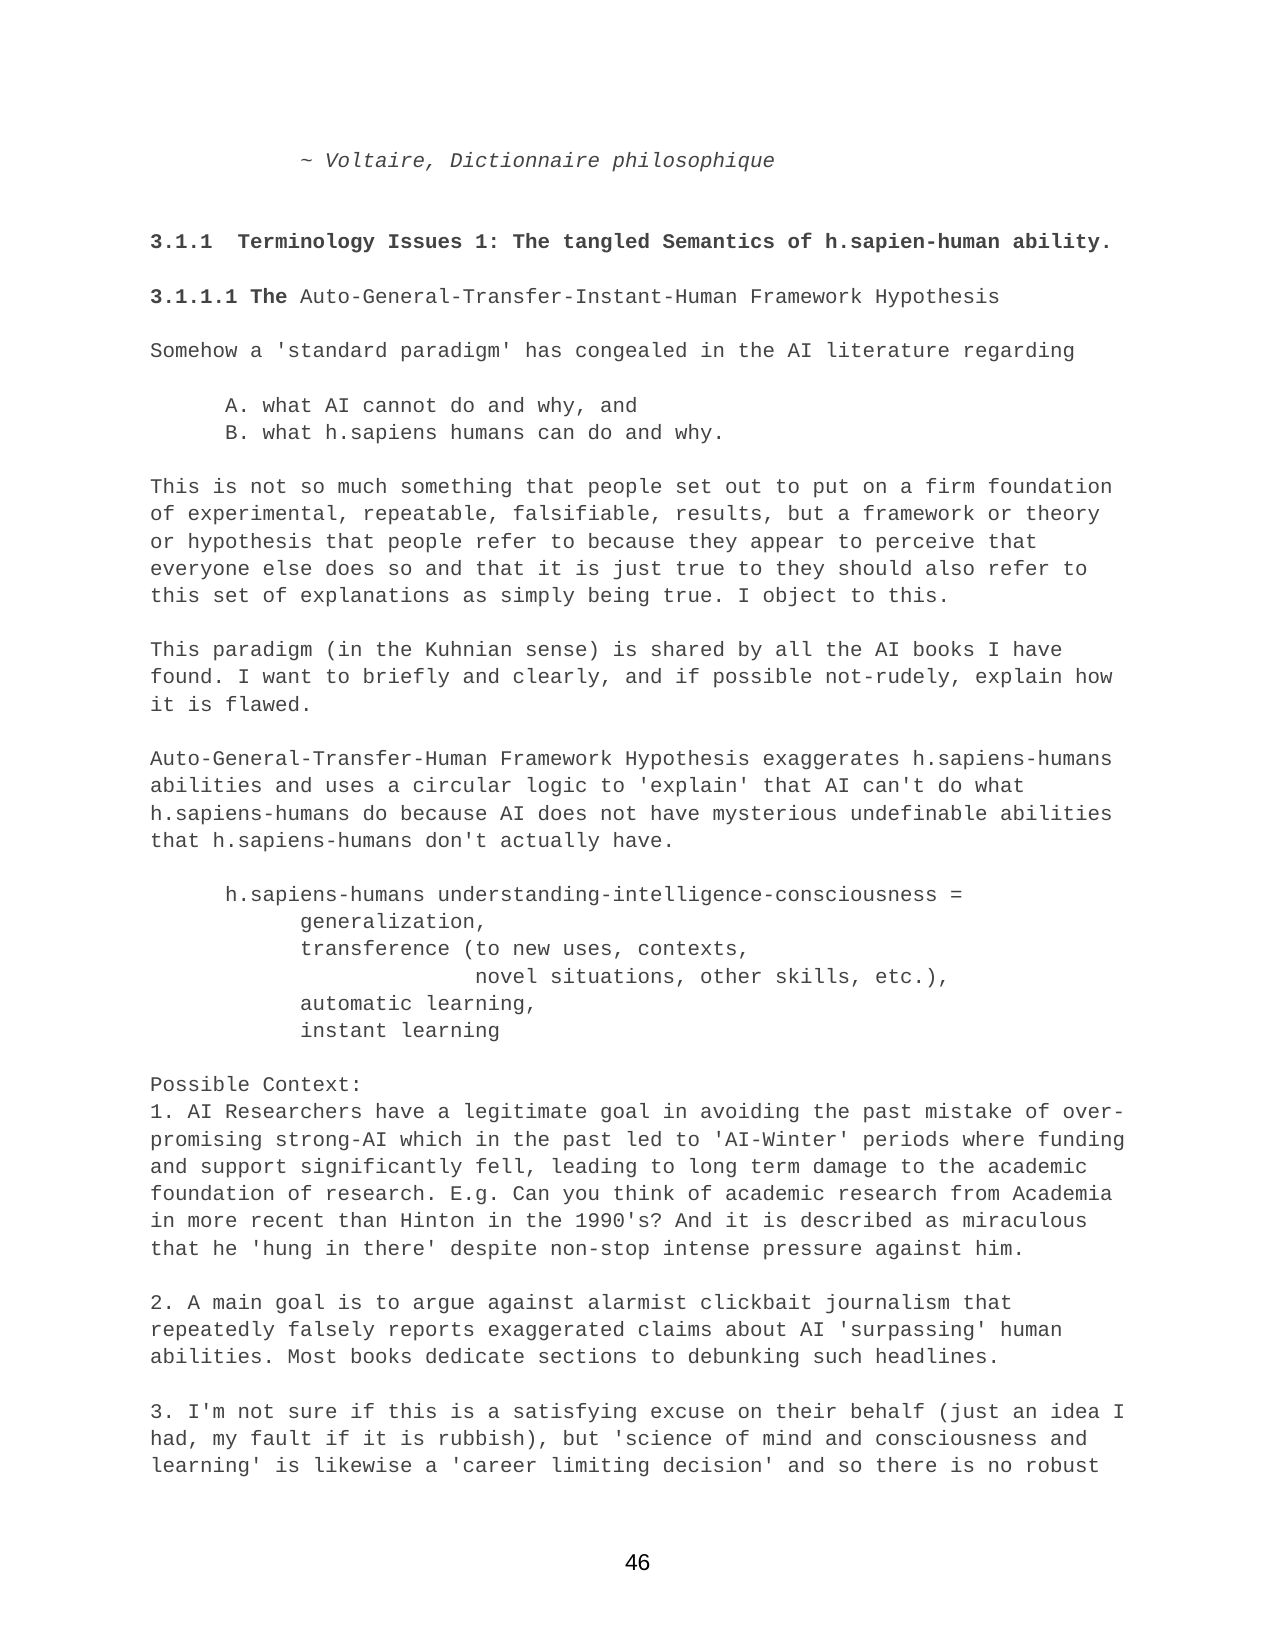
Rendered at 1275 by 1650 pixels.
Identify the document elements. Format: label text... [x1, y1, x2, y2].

text 3.1.1.1 The Auto-General-Transfer-Instant-Human Framework Hypothesis [150, 286, 1125, 309]
text transference (to new uses, contexts, [225, 938, 1125, 962]
text This is not so much something that people set out to put on a firm foundation of experimental, repeatable, falsifiable, results, but a framework or theory or hypothesis that people refer to because they appear to perceive that everyone else does so and that it is just true to they should also refer to this set of explanations as simply being true. I object to this. [150, 476, 1125, 609]
text h.sapiens-humans understanding-intelligence-consciousness = [225, 884, 1125, 908]
text Auto-General-Transfer-Human Framework Hypothesis exaggerates h.sapiens-humans abilities and uses a circular logic to 'explain' that AI can't do what h.sapiens-humans do because AI does not have mysterious undefinable abilities that h.sapiens-humans don't actually have. [150, 748, 1125, 853]
text Somehow a 'standard paradigm' has congealed in the AI literature regarding [150, 340, 1125, 364]
text automatic learning, [300, 993, 1125, 1016]
text Possible Context: [150, 1074, 1125, 1098]
text 3. I'm not sure if this is a satisfying excuse on their behalf (just an idea I had, my fault if it is rubbish), but 'science of mind and consciousness and learning' is likewise a 'career limiting decision' and so there is no robust [150, 1401, 1125, 1479]
text This paradigm (in the Kuhnian sense) is shared by all the AI books I have found. I want to briefly and clearly, and if possible not-rudely, explain how it is flawed. [150, 639, 1125, 717]
text generalization, [225, 911, 1125, 935]
text A. what AI cannot do and why, and [225, 395, 1125, 418]
text novel situations, other skills, etc.), [375, 966, 1125, 989]
text 1. AI Researchers have a legitimate goal in avoiding the past mistake of over-promising strong-AI which in the past led to 'AI-Winter' periods where funding and support significantly fell, leading to long term damage to the academic foundation of research. E.g. Can you think of academic research from Academia in more recent than Hinton in the 1990's? And it is described as miraculous that he 'hung in there' despite non-stop intense pressure against him. [150, 1102, 1125, 1261]
text 3.1.1 Terminology Issues 1: The tangled Semantics of h.sapien-human ability. [150, 232, 1125, 255]
text instant learning [300, 1020, 1125, 1044]
text B. what h.sapiens humans can do and why. [225, 422, 1125, 446]
text 2. A main goal is to argue against alarmist clickbait journalism that repeatedly falsely reports exaggerated claims about AI 'surpassing' human abilities. Most books dedicate sections to debunking such headlines. [150, 1292, 1125, 1370]
text ~ Voltaire, Dictionnaire philosophique [225, 150, 1125, 174]
